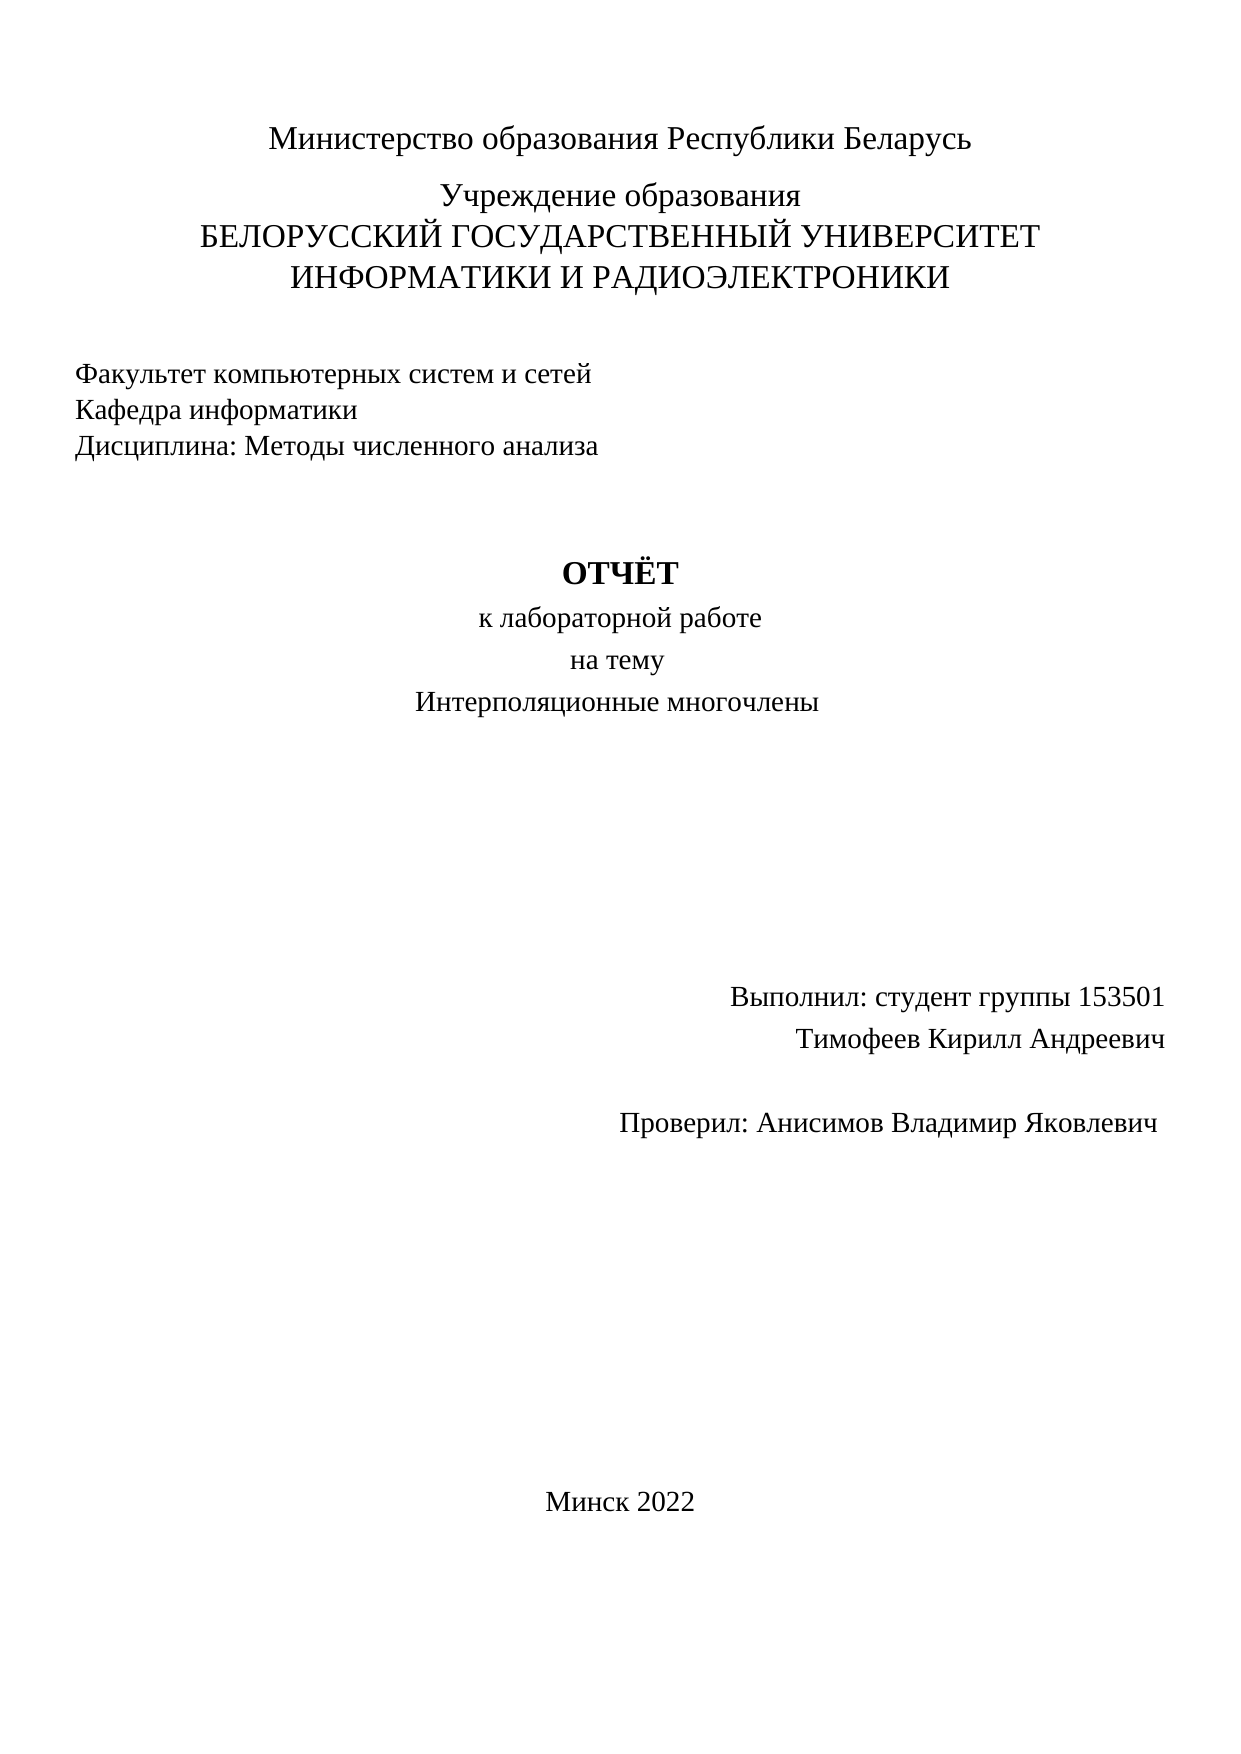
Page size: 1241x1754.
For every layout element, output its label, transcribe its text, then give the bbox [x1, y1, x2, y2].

text к лабораторной работе [75, 600, 1165, 634]
text Проверил: Анисимов Владимир Яковлевич [149, 1105, 1165, 1139]
text Кафедра информатики [75, 392, 1165, 425]
text Факультет компьютерных систем и сетей [75, 356, 1165, 389]
text БЕЛОРУССКИЙ ГОСУДАРСТВЕННЫЙ УНИВЕРСИТЕТ [75, 217, 1165, 255]
text Дисциплина: Методы численного анализа [75, 428, 1165, 461]
text ОТЧЁТ [75, 553, 1165, 591]
text Министерство образования Республики Беларусь [75, 118, 1165, 156]
text Минск 2022 [75, 1484, 1165, 1517]
text Тимофеев Кирилл Андреевич [75, 1021, 1165, 1055]
text Выполнил: студент группы 153501 [75, 979, 1165, 1013]
text Учреждение образования [75, 176, 1165, 214]
text ИНФОРМАТИКИ И РАДИОЭЛЕКТРОНИКИ [75, 257, 1165, 296]
text на тему [75, 642, 1042, 676]
text Интерполяционные многочлены [75, 684, 1042, 718]
